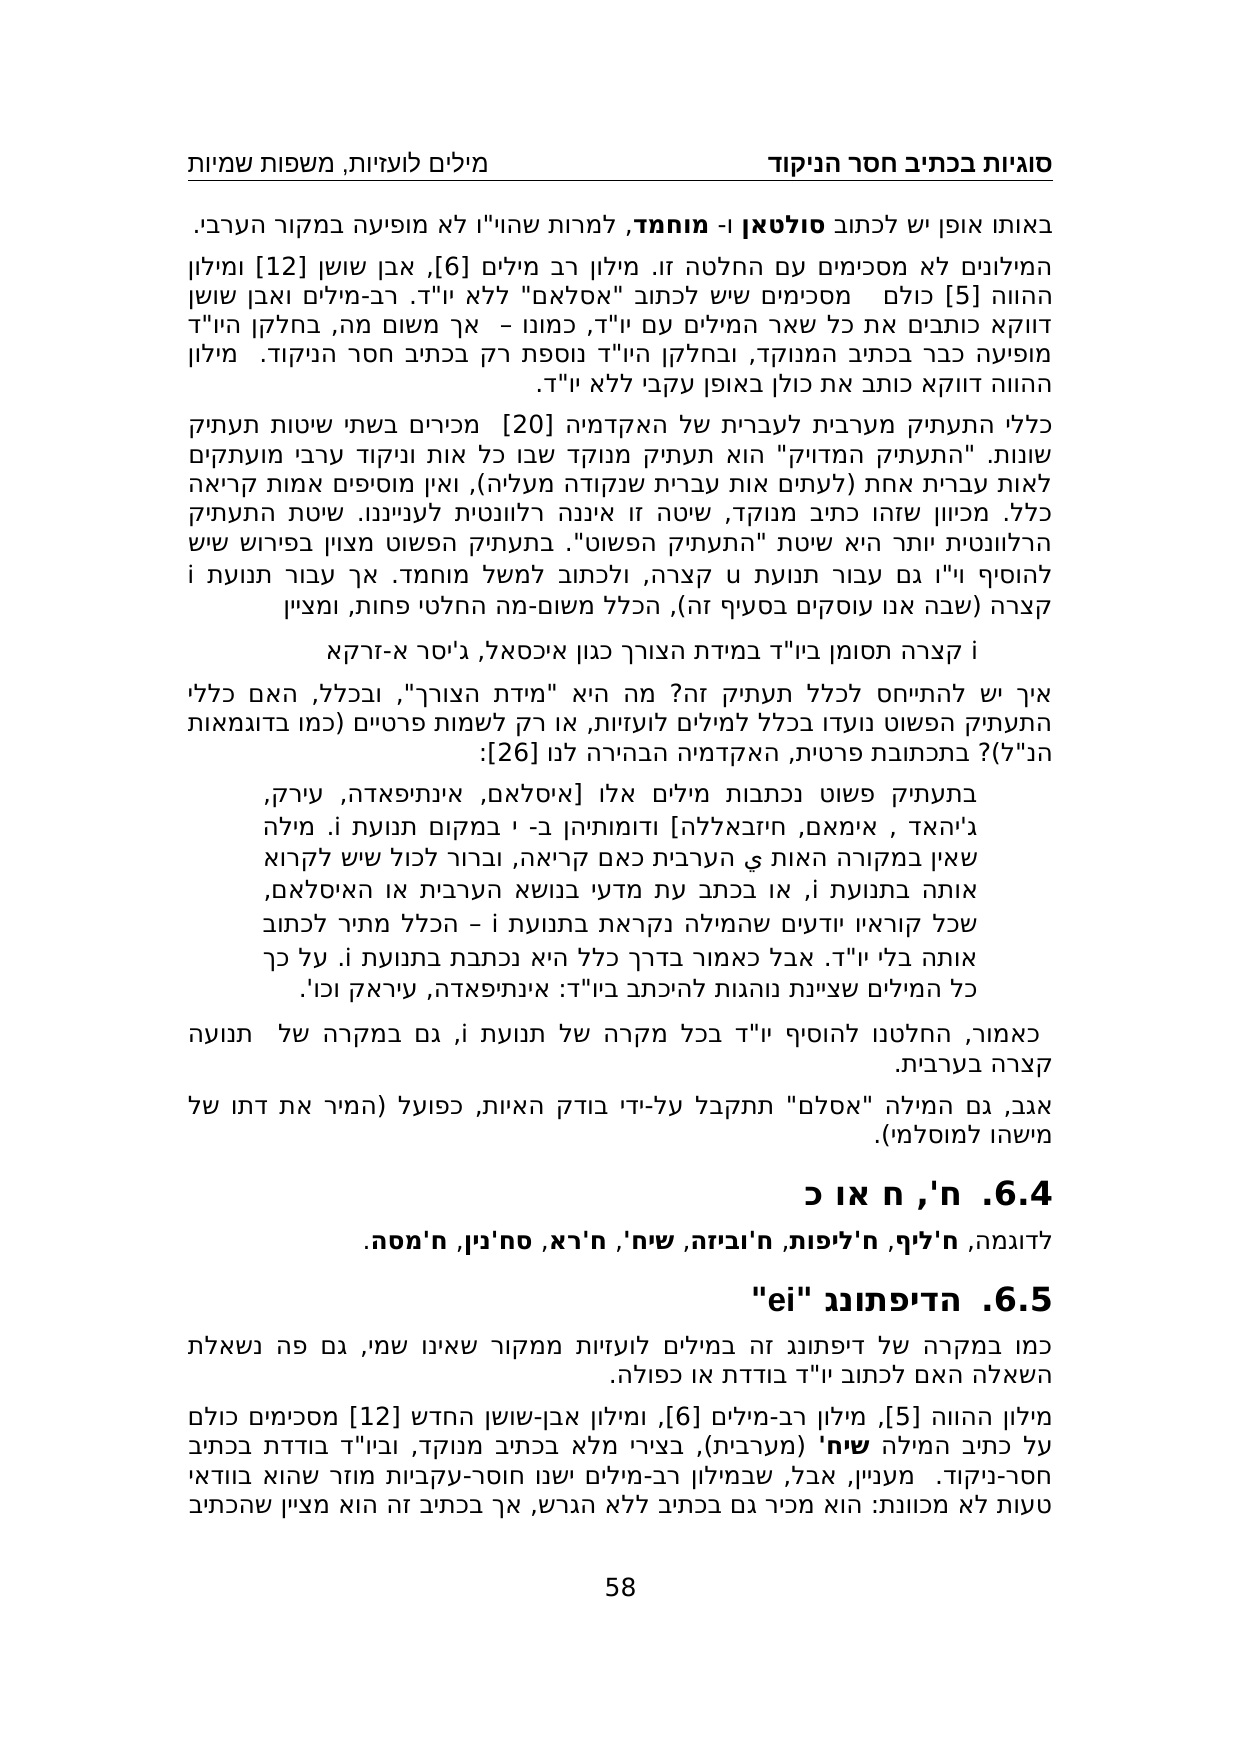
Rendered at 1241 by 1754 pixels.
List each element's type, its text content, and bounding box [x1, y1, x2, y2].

text כאמור, החלטנו להוסיף יו"ד בכל מקרה של תנועת i, גם במקרה של תנועה קצרה בערבית. [187, 1016, 1053, 1079]
text המילונים לא מסכימים עם החלטה זו. מילון רב מילים [6], אבן שושן [12] ומילון ההווה [5] כולם מסכימים שיש לכתוב "אסלאם" ללא יו"ד. רב-מילים ואבן שושן דווקא כותבים את כל שאר המילים עם יו"ד, כמונו – אך משום מה, בחלקן היו"ד מופיעה כבר בכתיב המנוקד, ובחלקן היו"ד נוספת רק בכתיב חסר הניקוד. מילון ההווה דווקא כותב את כולן באופן עקבי ללא יו"ד. [187, 252, 1053, 398]
text מילון ההווה [5], מילון רב-מילים [6], ומילון אבן-שושן החדש [12] מסכימים כולם על כתיב המילה שיח' (מערבית), בצירי מלא בכתיב מנוקד, וביו"ד בודדת בכתיב חסר-ניקוד. מעניין, אבל, שבמילון רב-מילים ישנו חוסר-עקביות מוזר שהוא בוודאי טעות לא מכוונת: הוא מכיר גם בכתיב ללא הגרש, אך בכתיב זה הוא מציין שהכתיב חסר הניקוד הוא שייח, עם צירי מלא שנכתב כשתי יו"דים. [187, 1402, 1053, 1519]
text איך יש להתייחס לכלל תעתיק זה? מה היא "מידת הצורך", ובכלל, האם כללי התעתיק הפשוט נועדו בכלל למילים לועזיות, או רק לשמות פרטיים (כמו בדוגמאות הנ"ל)? בתכתובת פרטית, האקדמיה הבהירה לנו [26]: [187, 679, 1053, 767]
text כללי התעתיק מערבית לעברית של האקדמיה [20] מכירים בשתי שיטות תעתיק שונות. "התעתיק המדויק" הוא תעתיק מנוקד שבו כל אות וניקוד ערבי מועתקים לאות עברית אחת (לעתים אות עברית שנקודה מעליה), ואין מוסיפים אמות קריאה כלל. מכיוון שזהו כתיב מנוקד, שיטה זו איננה רלוונטית לענייננו. שיטת התעתיק הרלוונטית יותר היא שיטת "התעתיק הפשוט". בתעתיק הפשוט מצוין בפירוש שיש להוסיף וי"ו גם עבור תנועת u קצרה, ולכתוב למשל מוחמד. אך עבור תנועת i קצרה (שבה אנו עוסקים בסעיף זה), הכלל משום-מה החלטי פחות, ומציין [187, 411, 1053, 620]
text כמו במקרה של דיפתונג זה במילים לועזיות ממקור שאינו שמי, גם פה נשאלת השאלה האם לכתוב יו"ד בודדת או כפולה. [187, 1331, 1053, 1390]
subtitle ח', ח או כ [187, 1175, 1053, 1213]
text לדוגמה, ח'ליף, ח'ליפות, ח'וביזה, שיח', ח'רא, סח'נין, ח'מסה. [187, 1226, 1053, 1255]
text i קצרה תסומן ביו"ד במידת הצורך כגון איכסאל, ג'יסר א-זרקא [262, 633, 978, 667]
text אגב, גם המילה "אסלם" תתקבל על-ידי בודק האיות, כפועל (המיר את דתו של מישהו למוסלמי). [187, 1091, 1053, 1150]
subtitle הדיפתונג "ei" [187, 1280, 1053, 1319]
text בתעתיק פשוט נכתבות מילים אלו [איסלאם, אינתיפאדה, עירק, ג'יהאד , אימאם, חיזבאללה] ודומותיהן ב- י במקום תנועת i. מילה שאין במקורה האות ي הערבית כאם קריאה, וברור לכול שיש לקרוא אותה בתנועת i, או בכתב עת מדעי בנושא הערבית או האיסלאם, שכל קוראיו יודעים שהמילה נקראת בתנועת i – הכלל מתיר לכתוב אותה בלי יו"ד. אבל כאמור בדרך כלל היא נכתבת בתנועת i. על כך כל המילים שציינת נוהגות להיכתב ביו"ד: אינתיפאדה, עיראק וכו'. [262, 779, 978, 1003]
text באותו אופן יש לכתוב סולטאן ו- מוחמד, למרות שהוי"ו לא מופיעה במקור הערבי. [187, 210, 1053, 239]
